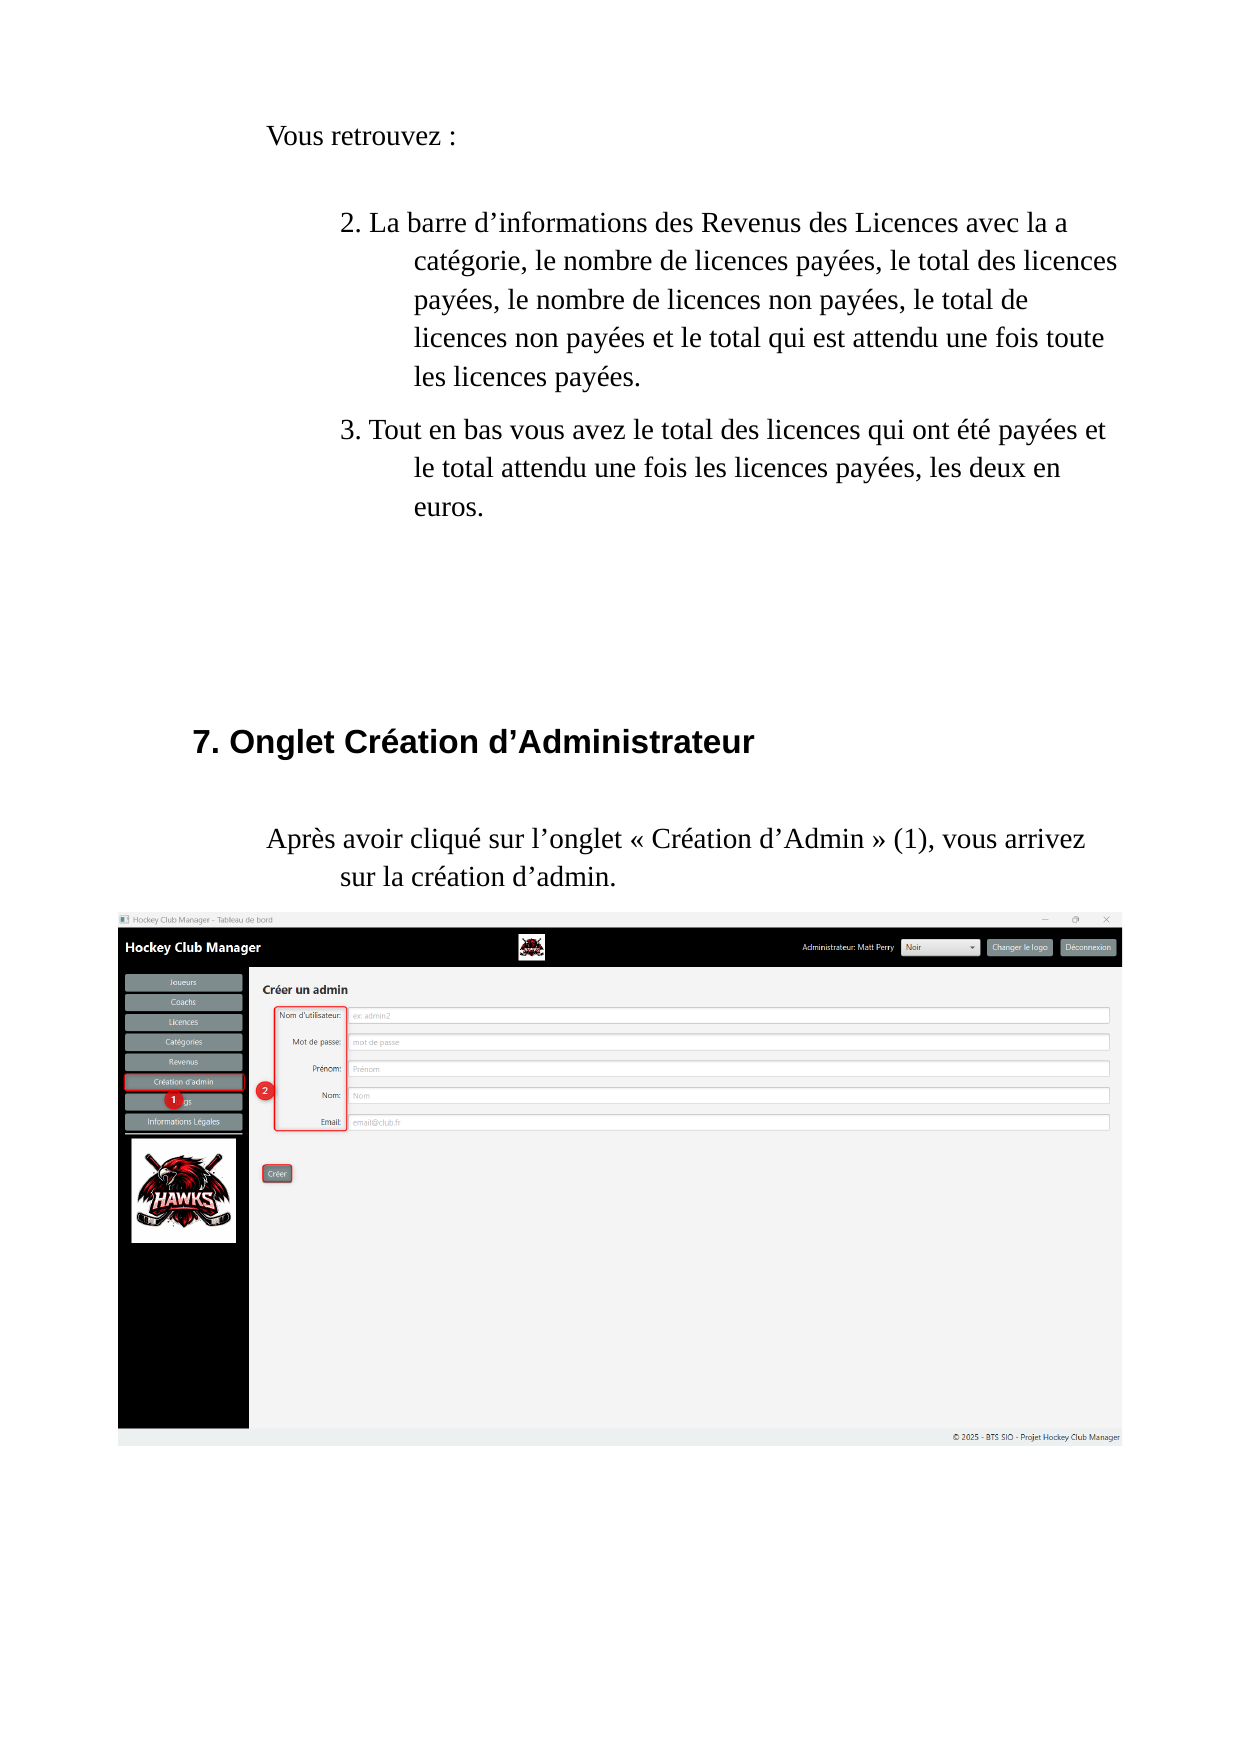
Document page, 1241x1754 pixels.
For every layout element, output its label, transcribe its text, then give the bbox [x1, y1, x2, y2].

text Après avoir cliqué sur l’onglet « Création d’Admin » (1), vous arrivez sur la création d’admin. [118, 821, 1122, 893]
text Vous retrouvez : [118, 118, 1122, 152]
text 3. Tout en bas vous avez le total des licences qui ont été payées et le total attendu une fois les licences payées, les deux en euros. [118, 412, 1122, 523]
picture [118, 912, 1123, 1446]
text 2. La barre d’informations des Revenus des Licences avec la a catégorie, le nombre de licences payées, le total des licences payées, le nombre de licences non payées, le total de licences non payées et le total qui est attendu une fois toute les licences payées. [118, 205, 1122, 392]
subtitle 7. Onglet Création d’Administrateur [118, 722, 1122, 761]
